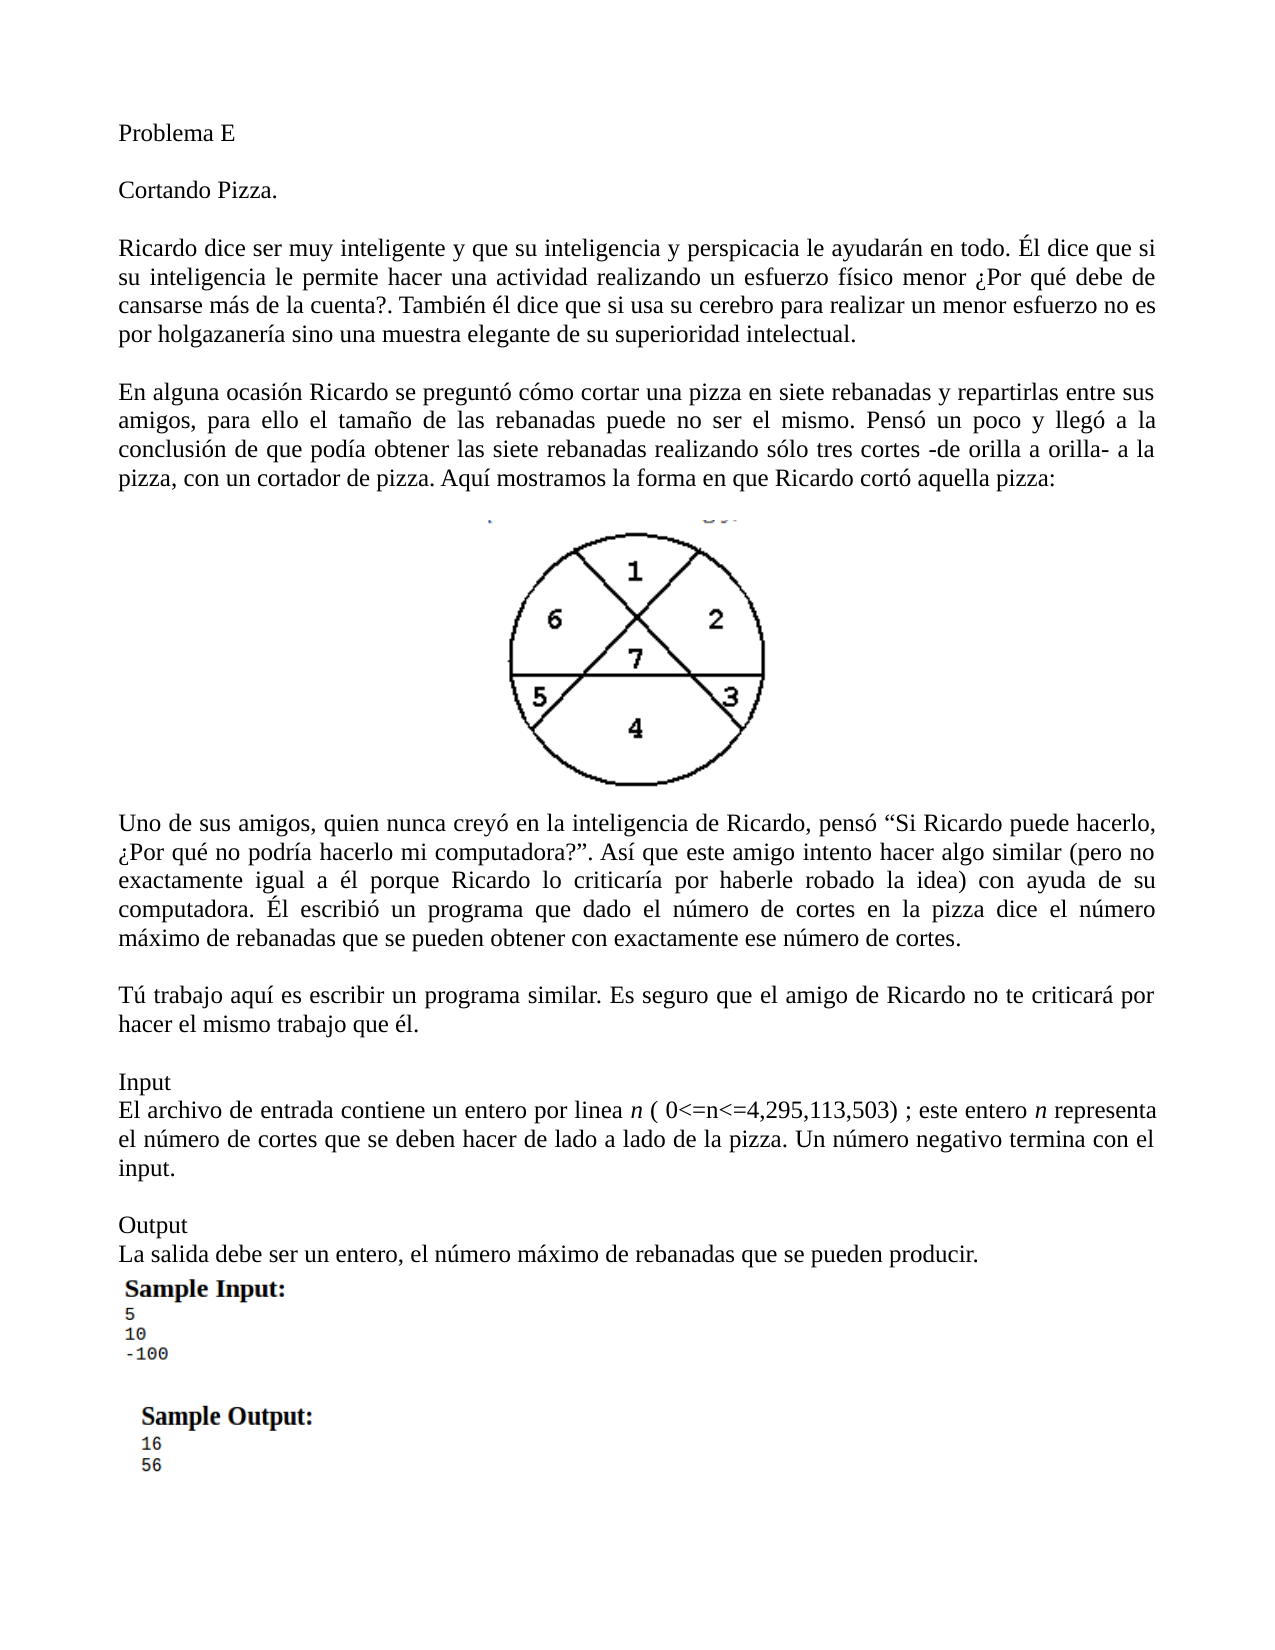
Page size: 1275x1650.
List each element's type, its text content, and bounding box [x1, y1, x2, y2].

picture [136, 1400, 324, 1495]
text Problema E [118, 118, 1157, 147]
text La salida debe ser un entero, el número máximo de rebanadas que se pueden producir. [118, 1239, 1157, 1268]
picture [118, 1276, 304, 1364]
text En alguna ocasión Ricardo se preguntó cómo cortar una pizza en siete rebanadas y repartirlas entre sus amigos, para ello el tamaño de las rebanadas puede no ser el mismo. Pensó un poco y llegó a la conclusión de que podía obtener las siete rebanadas realizando sólo tres cortes -de orilla a orilla- a la pizza, con un cortador de pizza. Aquí mostramos la forma en que Ricardo cortó aquella pizza: [118, 377, 1157, 492]
text Tú trabajo aquí es escribir un programa similar. Es seguro que el amigo de Ricardo no te criticará por hacer el mismo trabajo que él. [118, 981, 1157, 1038]
text Input [118, 1067, 1157, 1096]
text Uno de sus amigos, quien nunca creyó en la inteligencia de Ricardo, pensó “Si Ricardo puede hacerlo,¿Por qué no podría hacerlo mi computadora?”. Así que este amigo intento hacer algo similar (pero no exactamente igual a él porque Ricardo lo criticaría por haberle robado la idea) con ayuda de su computadora. Él escribió un programa que dado el número de cortes en la pizza dice el número máximo de rebanadas que se pueden obtener con exactamente ese número de cortes. [118, 808, 1157, 952]
text Output [118, 1211, 1157, 1239]
text Ricardo dice ser muy inteligente y que su inteligencia y perspicacia le ayudarán en todo. Él dice que si su inteligencia le permite hacer una actividad realizando un esfuerzo físico menor ¿Por qué debe de cansarse más de la cuenta?. También él dice que si usa su cerebro para realizar un menor esfuerzo no es por holgazanería sino una muestra elegante de su superioridad intelectual. [118, 233, 1157, 348]
picture [488, 520, 787, 793]
text Cortando Pizza. [118, 176, 1157, 204]
text El archivo de entrada contiene un entero por linea n ( 0<=n<=4,295,113,503) ; este entero n representa el número de cortes que se deben hacer de lado a lado de la pizza. Un número negativo termina con el input. [118, 1096, 1157, 1182]
